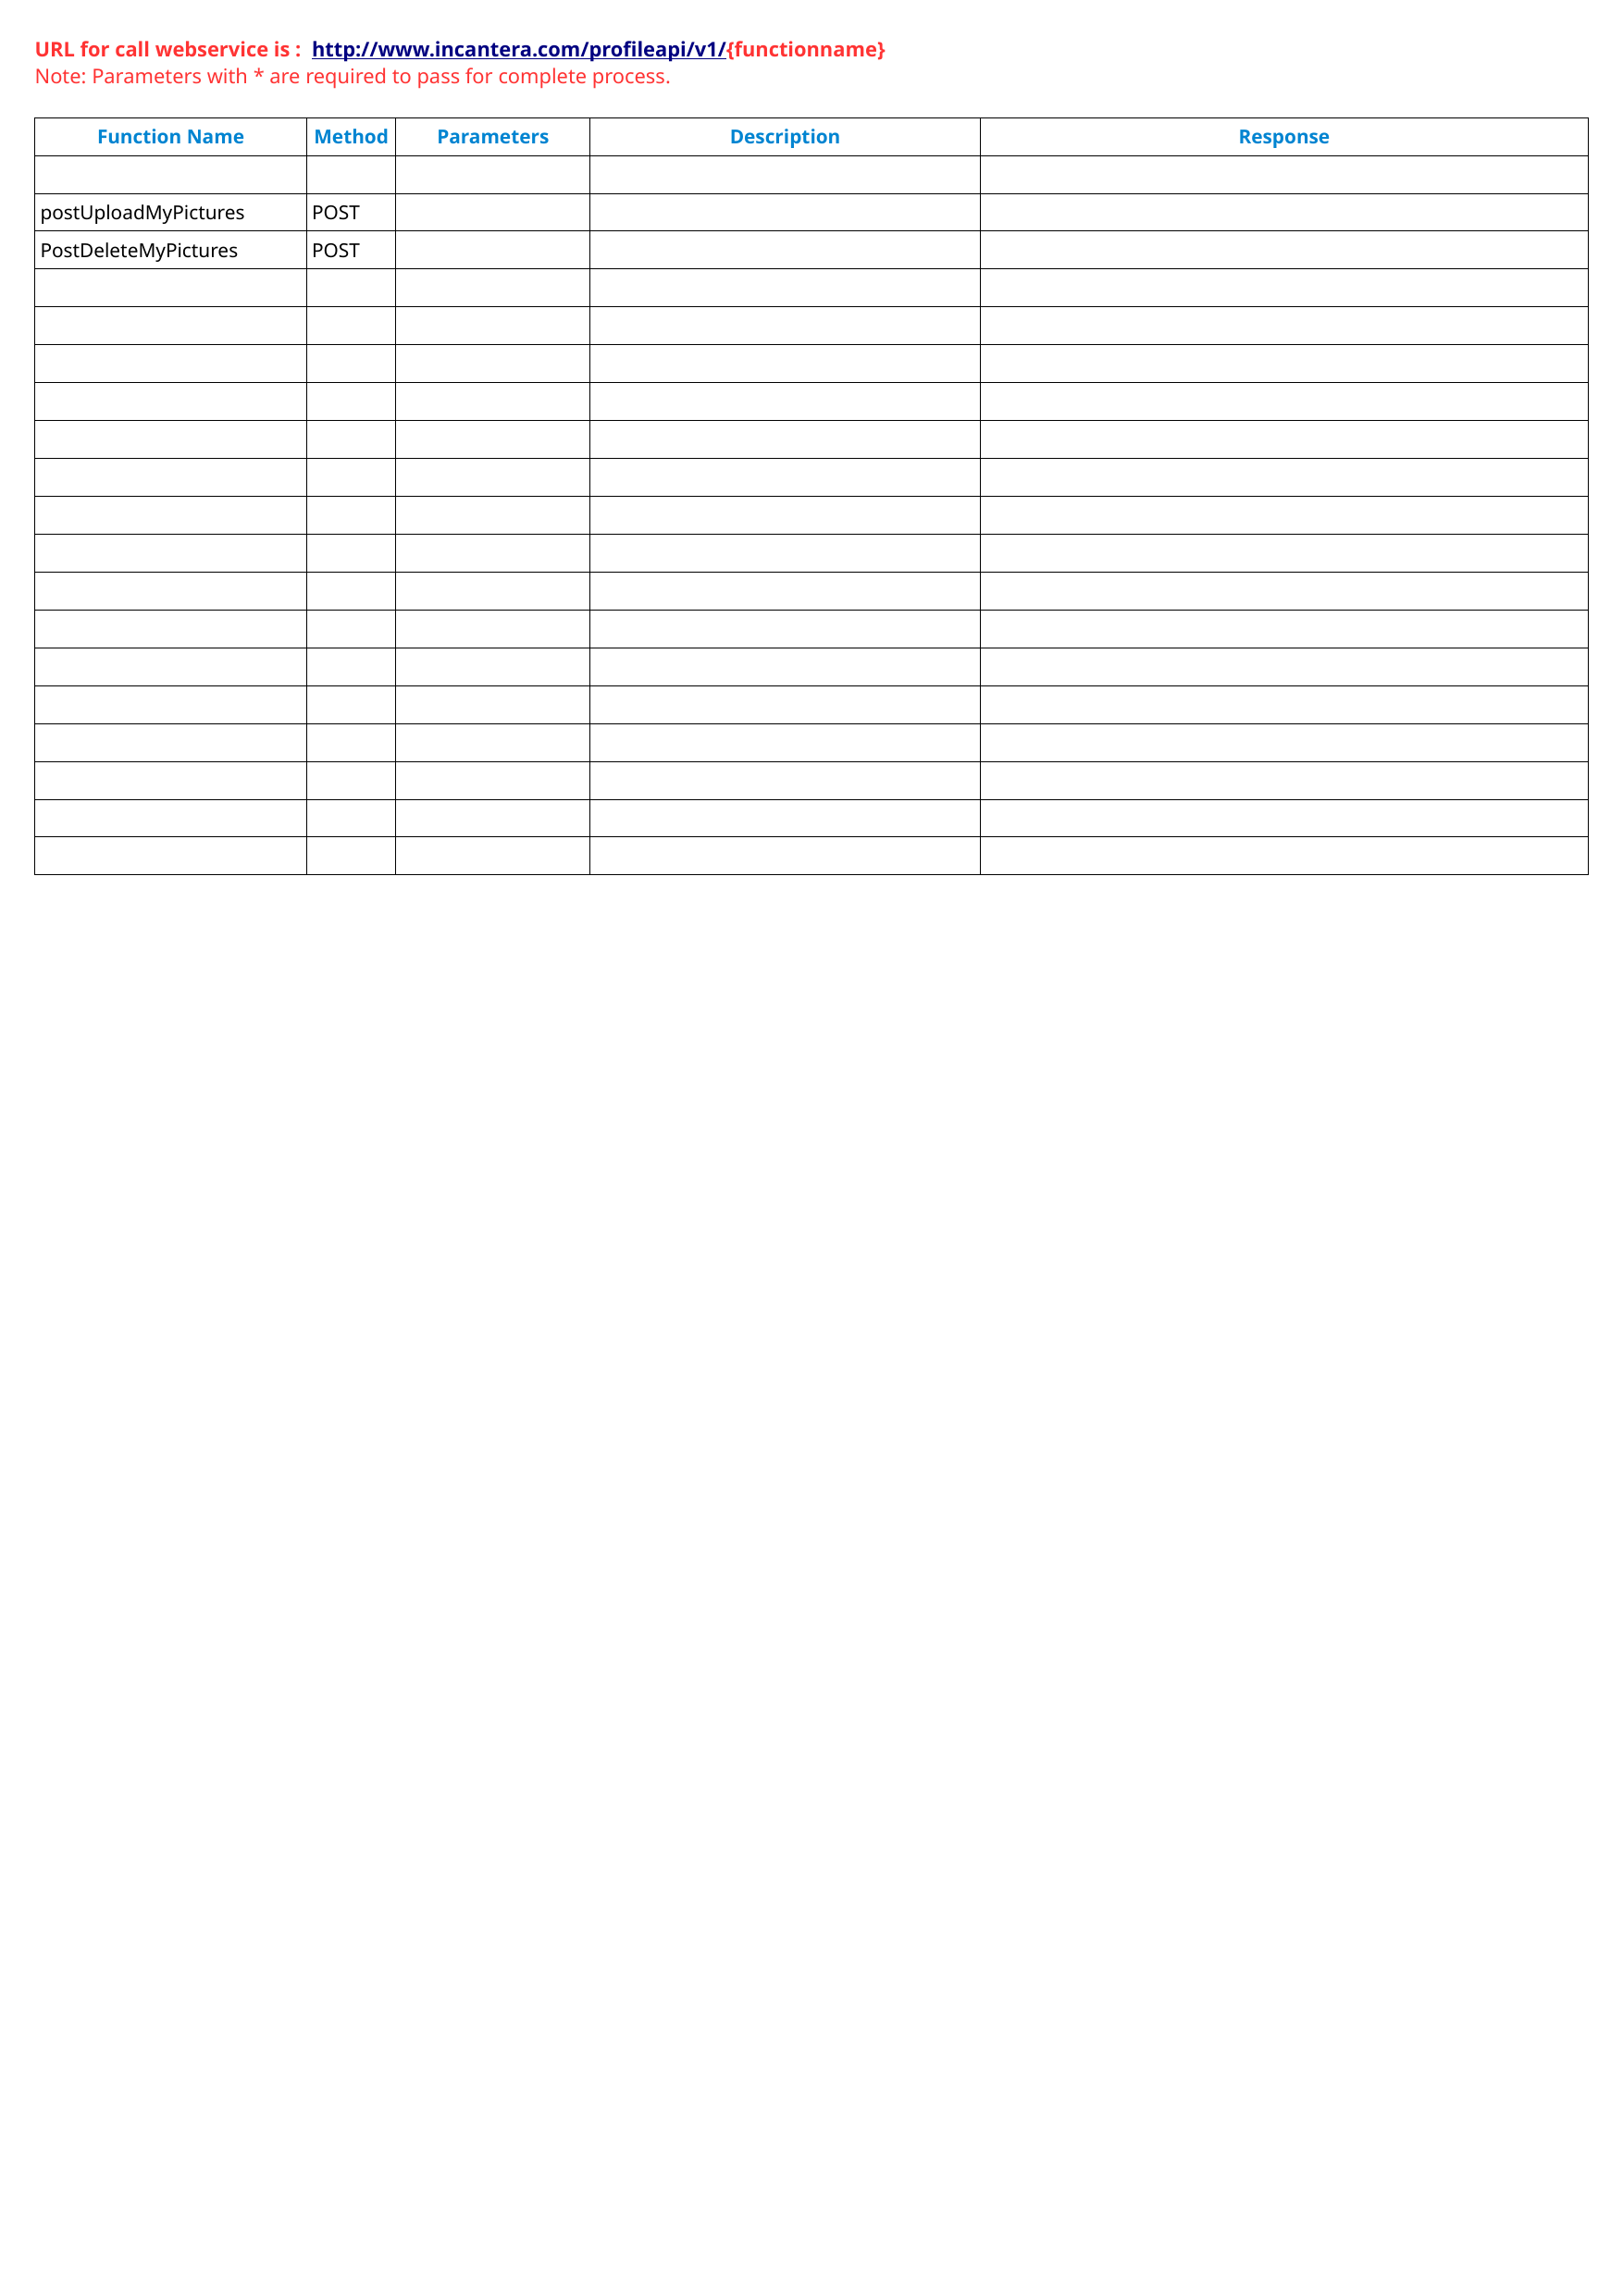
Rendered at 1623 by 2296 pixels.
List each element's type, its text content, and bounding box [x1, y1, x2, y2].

table_cell [307, 535, 395, 572]
table_cell [590, 724, 980, 760]
table_cell [981, 497, 1588, 534]
table_cell [35, 573, 306, 610]
table_cell POST [307, 231, 395, 268]
table_cell [981, 837, 1588, 874]
table_cell [396, 231, 589, 268]
table_cell [981, 611, 1588, 648]
table_cell [396, 724, 589, 760]
table_cell [590, 535, 980, 572]
table_header Response [981, 118, 1588, 154]
table_cell [396, 762, 589, 798]
table_cell [981, 156, 1588, 192]
table_cell [35, 269, 306, 306]
table_cell [590, 800, 980, 836]
table_cell [590, 611, 980, 648]
table_cell [307, 686, 395, 723]
table_cell [307, 611, 395, 648]
table_cell [981, 686, 1588, 723]
table_cell POST [307, 194, 395, 230]
table_cell [307, 762, 395, 798]
table_cell [307, 345, 395, 382]
table_cell [307, 837, 395, 874]
table_cell [396, 421, 589, 458]
table_cell [35, 345, 306, 382]
table_cell [35, 421, 306, 458]
table_cell [396, 535, 589, 572]
table_cell PostDeleteMyPictures [35, 231, 306, 268]
table_cell [590, 307, 980, 344]
table_cell [396, 307, 589, 344]
table_cell [590, 459, 980, 496]
table_cell [307, 269, 395, 306]
table_cell [396, 269, 589, 306]
table_cell [396, 573, 589, 610]
table_cell postUploadMyPictures [35, 194, 306, 230]
table_header Parameters [396, 118, 589, 154]
table_header Description [590, 118, 980, 154]
table_cell [396, 611, 589, 648]
table_cell [981, 345, 1588, 382]
table_cell [396, 800, 589, 836]
table_cell [35, 837, 306, 874]
table_cell [396, 686, 589, 723]
table_header Function Name [35, 118, 306, 154]
table_cell [307, 724, 395, 760]
table_cell [590, 837, 980, 874]
table_cell [35, 535, 306, 572]
table_cell [590, 345, 980, 382]
table_cell [981, 535, 1588, 572]
table_cell [590, 156, 980, 192]
table_cell [590, 194, 980, 230]
table_cell [35, 762, 306, 798]
table_cell [981, 762, 1588, 798]
table_cell [981, 307, 1588, 344]
table_cell [981, 231, 1588, 268]
table_cell [35, 686, 306, 723]
table_cell [981, 573, 1588, 610]
table_cell [590, 383, 980, 420]
table_cell [590, 648, 980, 685]
table_cell [981, 459, 1588, 496]
table_cell [307, 307, 395, 344]
table_cell [307, 648, 395, 685]
table_cell [981, 800, 1588, 836]
table_cell [307, 421, 395, 458]
table_cell [35, 459, 306, 496]
table_cell [590, 421, 980, 458]
table_cell [396, 383, 589, 420]
table_cell [35, 800, 306, 836]
table_cell [396, 497, 589, 534]
table_cell [35, 611, 306, 648]
table_cell [590, 686, 980, 723]
table_cell [981, 421, 1588, 458]
table_cell [590, 269, 980, 306]
table_cell [396, 345, 589, 382]
table_cell [981, 648, 1588, 685]
table_cell [35, 156, 306, 192]
table_cell [307, 497, 395, 534]
table_cell [35, 724, 306, 760]
table_cell [590, 573, 980, 610]
table_cell [590, 231, 980, 268]
table_cell [35, 497, 306, 534]
table_cell [307, 573, 395, 610]
table_cell [396, 459, 589, 496]
table_cell [35, 307, 306, 344]
table_cell [981, 194, 1588, 230]
table_cell [35, 648, 306, 685]
table_cell [396, 648, 589, 685]
table_header Method [307, 118, 395, 154]
table_cell [396, 194, 589, 230]
table_cell [396, 156, 589, 192]
table_cell [981, 724, 1588, 760]
table_cell [981, 383, 1588, 420]
table_cell [35, 383, 306, 420]
table_cell [307, 459, 395, 496]
table_cell [307, 156, 395, 192]
table_cell [307, 383, 395, 420]
table_cell [590, 497, 980, 534]
table_cell [981, 269, 1588, 306]
table_cell [307, 800, 395, 836]
table_cell [396, 837, 589, 874]
table_cell [590, 762, 980, 798]
